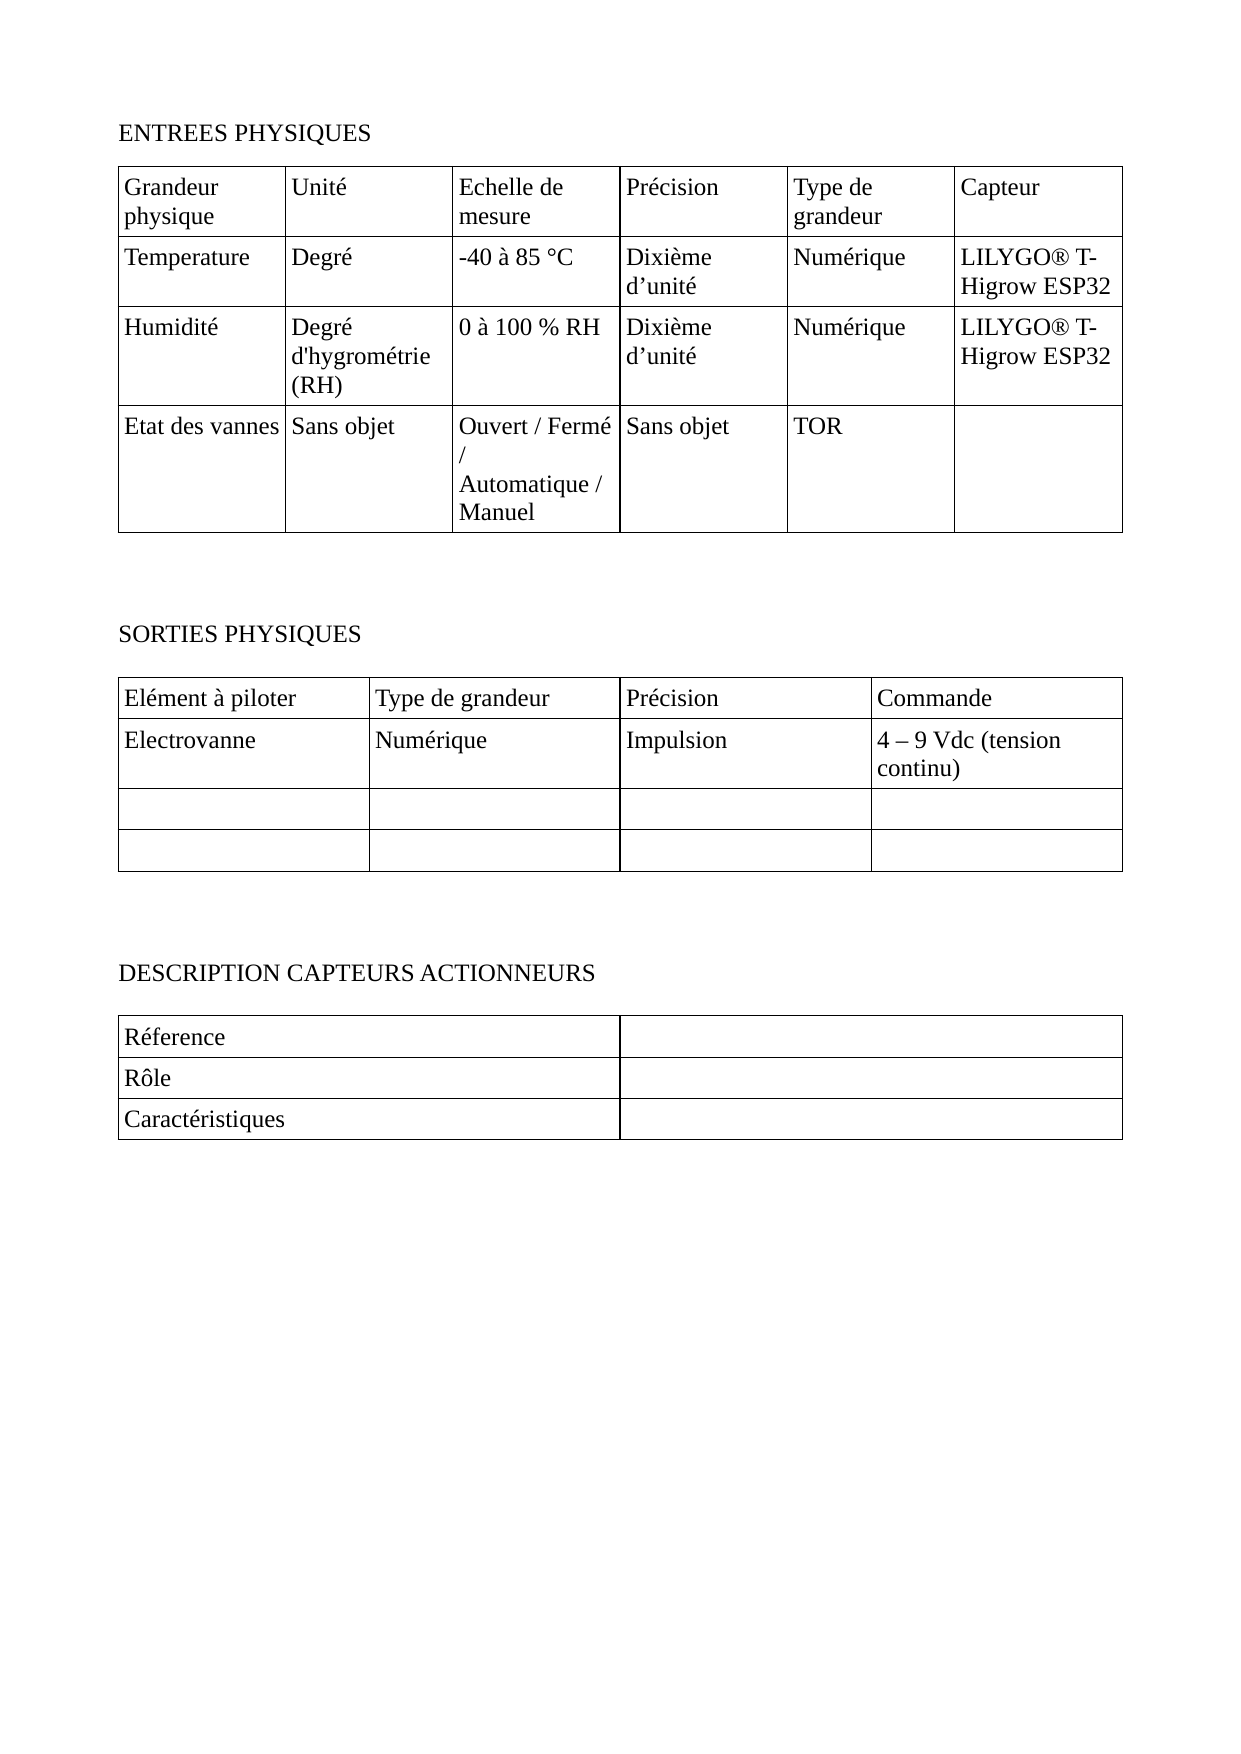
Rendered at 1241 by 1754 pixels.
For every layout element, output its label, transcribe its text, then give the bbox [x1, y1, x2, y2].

table_cell Sans objet [286, 406, 452, 532]
table_cell [119, 830, 369, 871]
table_cell Temperature [119, 237, 285, 306]
table_cell [119, 789, 369, 829]
table_cell Caractéristiques [119, 1099, 619, 1139]
table_cell Rôle [119, 1058, 619, 1098]
table_cell -40 à 85 °C [453, 237, 619, 306]
text ENTREES PHYSIQUES [118, 118, 1122, 147]
table_cell Etat des vannes [119, 406, 285, 532]
table_header Précision [621, 678, 871, 718]
table_cell Humidité [119, 307, 285, 404]
table_header Echelle de mesure [453, 167, 619, 236]
table_header [621, 1016, 1122, 1057]
table_cell [370, 789, 619, 829]
table_cell Electrovanne [119, 719, 369, 788]
table_cell [872, 830, 1122, 871]
table_cell LILYGO® T-Higrow ESP32 [955, 307, 1122, 404]
table_header Commande [872, 678, 1122, 718]
table_cell Ouvert / Fermé / Automatique /Manuel [453, 406, 619, 532]
table_header Précision [621, 167, 787, 236]
table_cell TOR [788, 406, 954, 532]
table_header Elément à piloter [119, 678, 369, 718]
table_header Capteur [955, 167, 1122, 236]
text DESCRIPTION CAPTEURS ACTIONNEURS [118, 958, 1122, 987]
table_cell Numérique [788, 307, 954, 404]
table_cell [872, 789, 1122, 829]
table_cell Dixième d’unité [621, 237, 787, 306]
table_cell Degré d'hygrométrie (RH) [286, 307, 452, 404]
table_cell [621, 1058, 1122, 1098]
table_header Unité [286, 167, 452, 236]
table_cell [955, 406, 1122, 532]
table_cell [370, 830, 619, 871]
table_cell [621, 830, 871, 871]
table_cell 0 à 100 % RH [453, 307, 619, 404]
table_header Grandeur physique [119, 167, 285, 236]
table_cell Numérique [370, 719, 619, 788]
table_cell [621, 1099, 1122, 1139]
text SORTIES PHYSIQUES [118, 619, 1122, 648]
table_cell Impulsion [621, 719, 871, 788]
table_header Réference [119, 1016, 619, 1057]
table_cell Degré [286, 237, 452, 306]
table_header Type de grandeur [370, 678, 619, 718]
table_header Type de grandeur [788, 167, 954, 236]
table_cell LILYGO® T-Higrow ESP32 [955, 237, 1122, 306]
table_cell [621, 789, 871, 829]
table_cell Dixième d’unité [621, 307, 787, 404]
table_cell Sans objet [621, 406, 787, 532]
table_cell 4 – 9 Vdc (tension continu) [872, 719, 1122, 788]
table_cell Numérique [788, 237, 954, 306]
